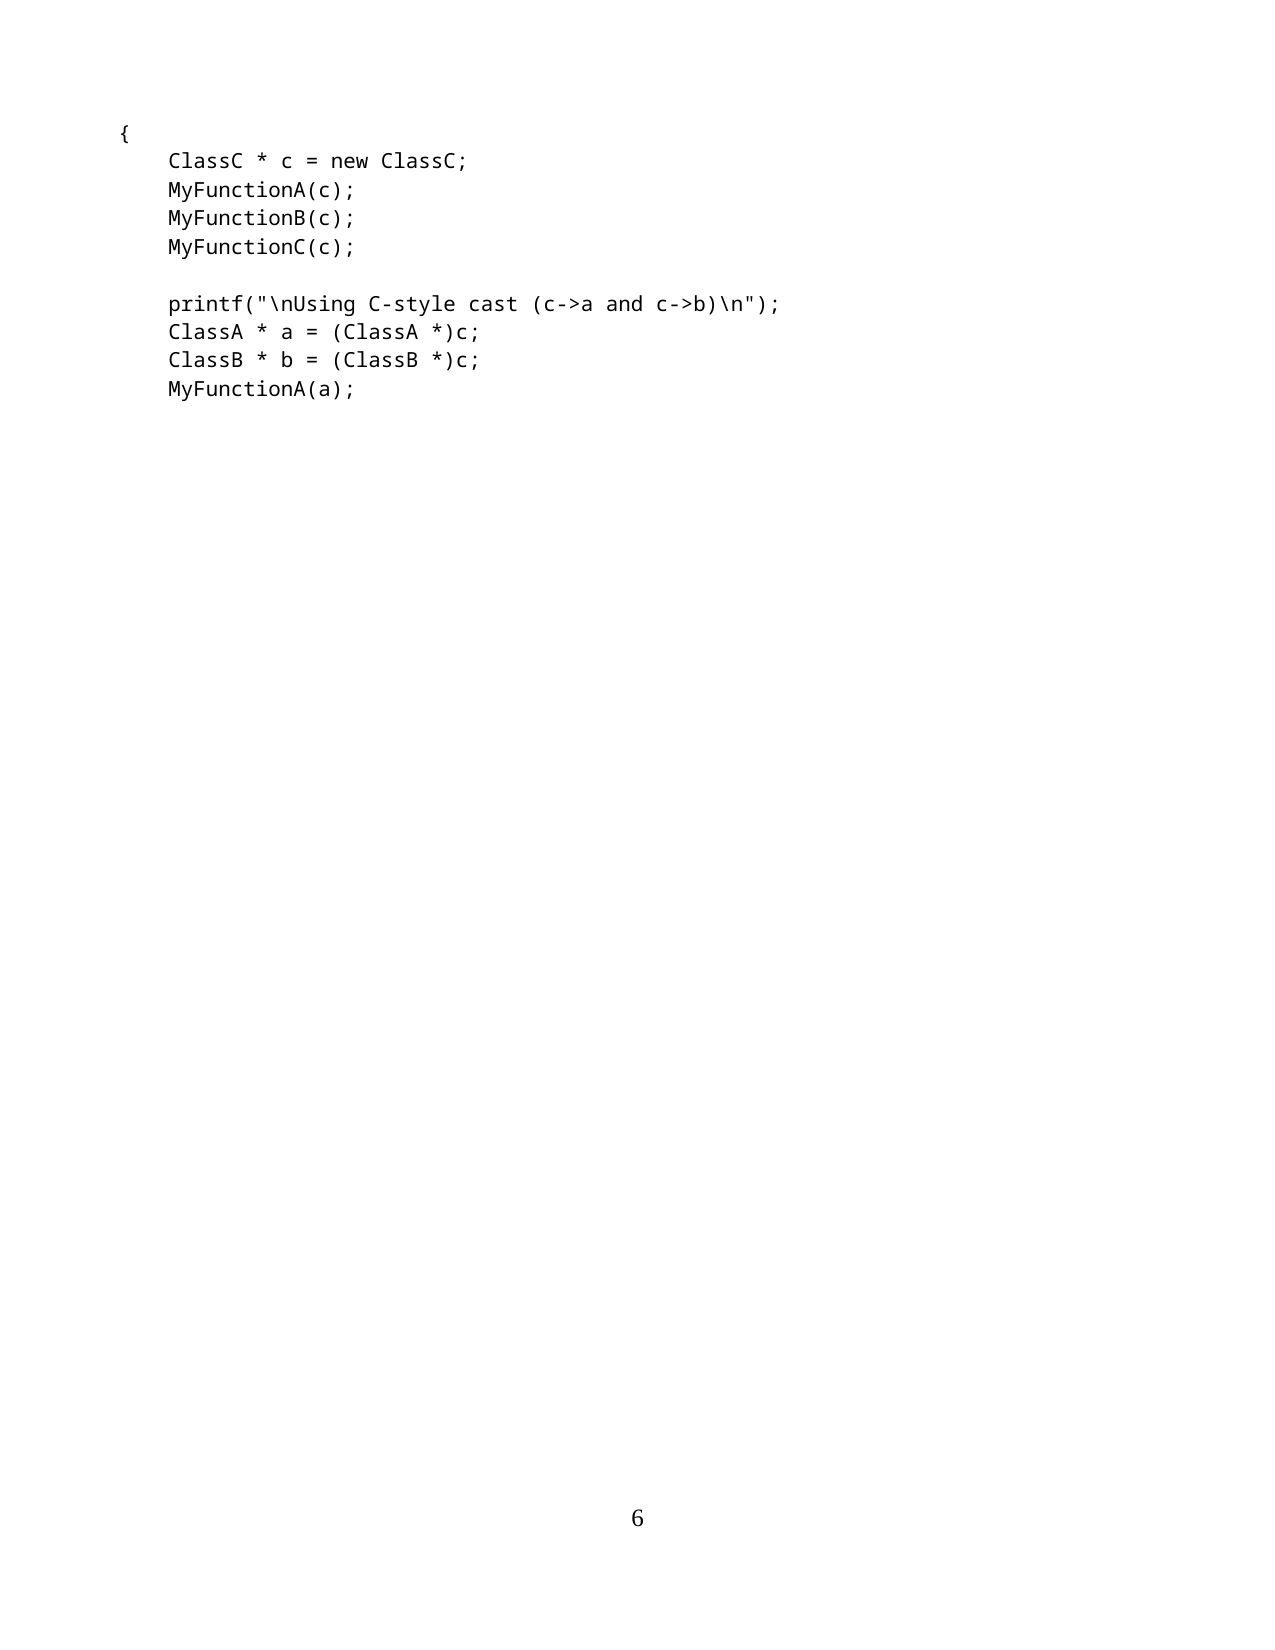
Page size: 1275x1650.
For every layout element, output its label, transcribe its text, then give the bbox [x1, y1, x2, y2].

text ClassA * a = (ClassA *)c; [118, 317, 1157, 346]
text printf("\nUsing C-style cast (c->a and c->b)\n"); [118, 289, 1157, 317]
text ClassB * b = (ClassB *)c; [118, 346, 1157, 374]
text { [118, 118, 1157, 147]
text ClassC * c = new ClassC; [118, 147, 1157, 175]
text MyFunctionB(c); [118, 203, 1157, 232]
text MyFunctionC(c); [118, 232, 1157, 260]
text MyFunctionA(c); [118, 175, 1157, 203]
text MyFunctionA(a); [118, 374, 1157, 402]
